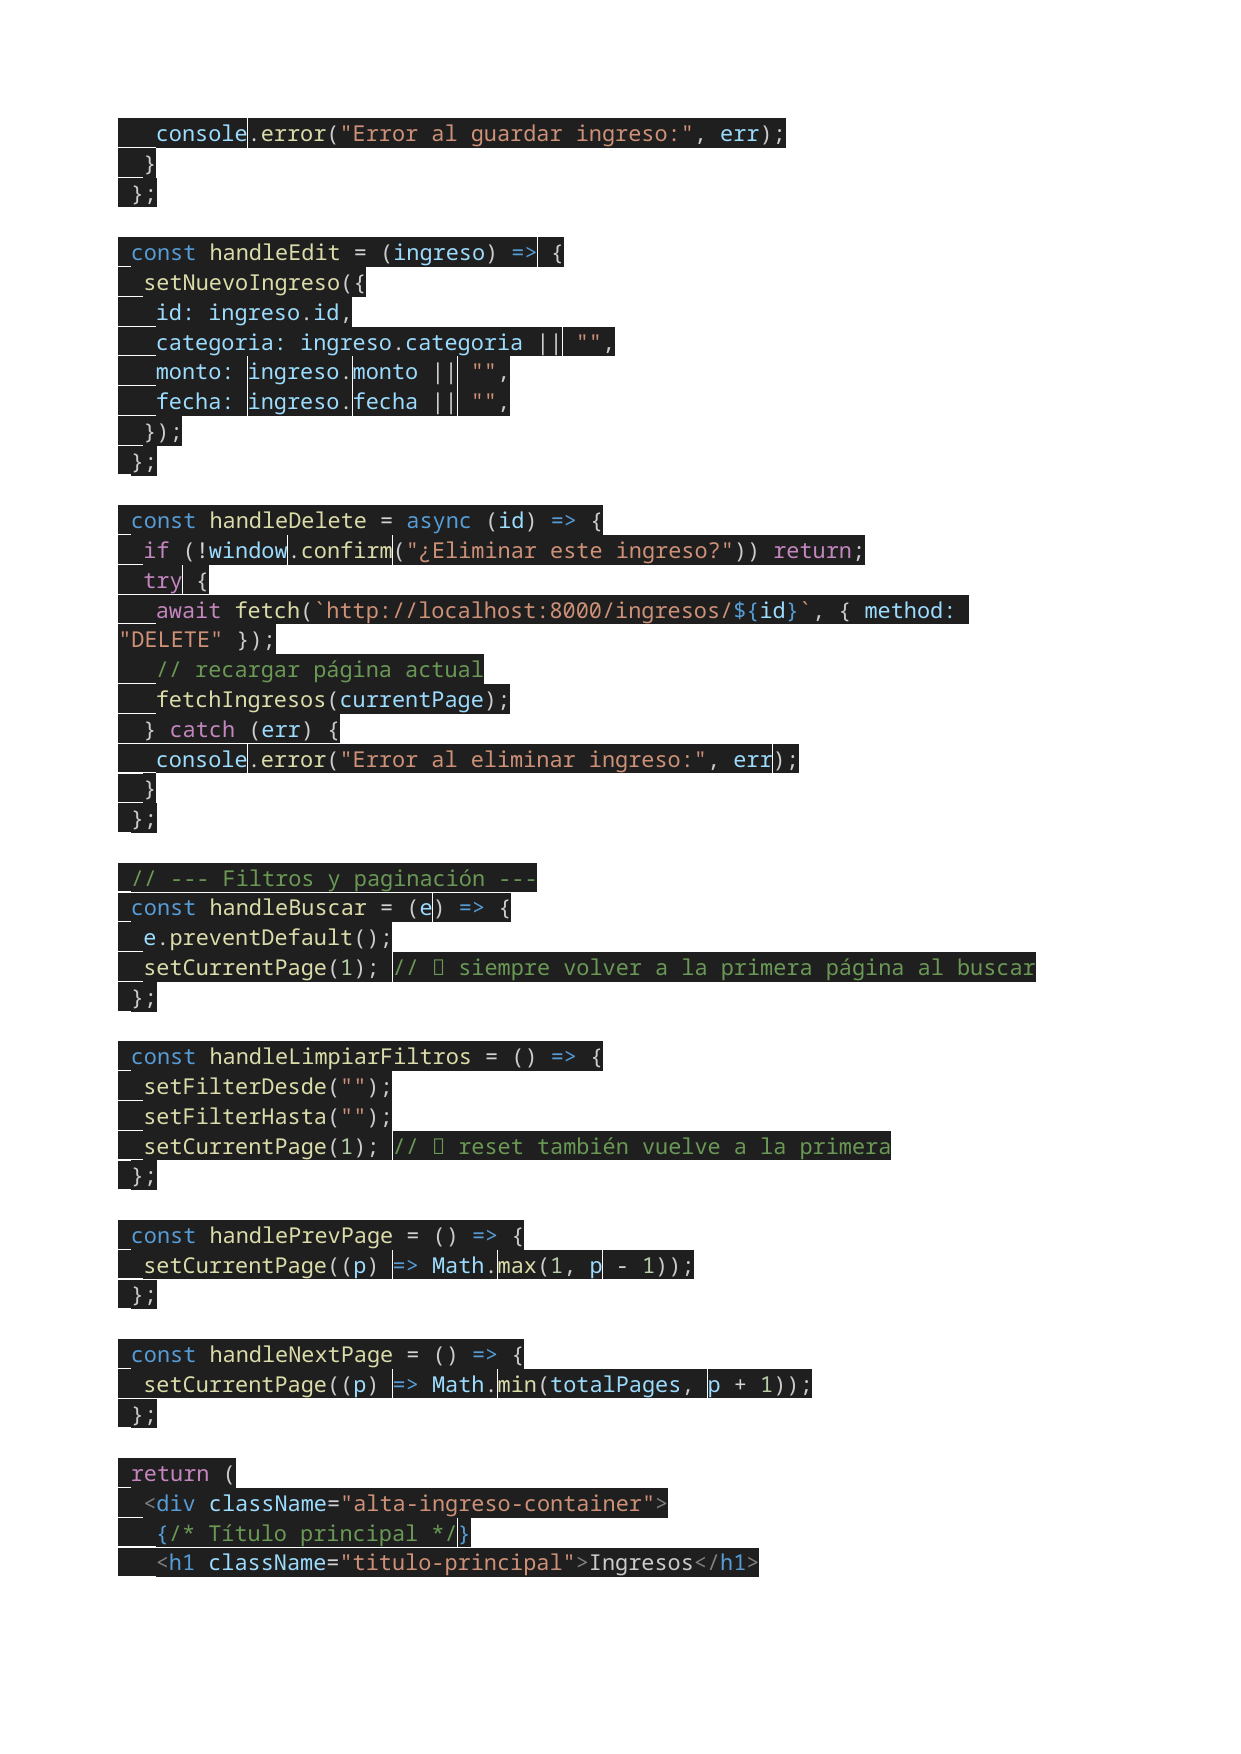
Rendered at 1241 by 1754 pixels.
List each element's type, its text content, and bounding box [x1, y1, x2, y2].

text {/* Título principal */} [118, 1518, 1122, 1547]
text const handleNextPage = () => { [118, 1339, 1122, 1369]
text }; [118, 803, 1122, 833]
text setFilterHasta(""); [118, 1101, 1122, 1131]
text }; [118, 446, 1122, 476]
text fecha: ingreso.fecha || "", [118, 386, 1122, 416]
text setCurrentPage((p) => Math.min(totalPages, p + 1)); [118, 1369, 1122, 1398]
text try { [118, 565, 1122, 594]
text const handlePrevPage = () => { [118, 1220, 1122, 1250]
text e.preventDefault(); [118, 922, 1122, 952]
text await fetch(`http://localhost:8000/ingresos/${id}`, { method: "DELETE" }); [118, 594, 1122, 654]
text const handleBuscar = (e) => { [118, 892, 1122, 922]
text // recargar página actual [118, 654, 1122, 684]
text setCurrentPage(1); // 🔹 siempre volver a la primera página al buscar [118, 952, 1122, 982]
text } [118, 773, 1122, 803]
text setNuevoIngreso({ [118, 267, 1122, 297]
text fetchIngresos(currentPage); [118, 684, 1122, 714]
text }; [118, 982, 1122, 1012]
text id: ingreso.id, [118, 297, 1122, 327]
text }; [118, 178, 1122, 207]
text const handleDelete = async (id) => { [118, 505, 1122, 535]
text } [118, 148, 1122, 178]
text }); [118, 416, 1122, 446]
text const handleEdit = (ingreso) => { [118, 237, 1122, 267]
text <div className="alta-ingreso-container"> [118, 1488, 1122, 1518]
text } catch (err) { [118, 714, 1122, 743]
text setCurrentPage((p) => Math.max(1, p - 1)); [118, 1250, 1122, 1279]
text }; [118, 1398, 1122, 1428]
text }; [118, 1160, 1122, 1190]
text // --- Filtros y paginación --- [118, 863, 1122, 892]
text const handleLimpiarFiltros = () => { [118, 1041, 1122, 1071]
text }; [118, 1279, 1122, 1309]
text setCurrentPage(1); // 🔹 reset también vuelve a la primera [118, 1131, 1122, 1160]
text monto: ingreso.monto || "", [118, 356, 1122, 386]
text console.error("Error al guardar ingreso:", err); [118, 118, 1122, 148]
text <h1 className="titulo-principal">Ingresos</h1> [118, 1547, 1122, 1577]
text categoria: ingreso.categoria || "", [118, 327, 1122, 356]
text console.error("Error al eliminar ingreso:", err); [118, 743, 1122, 773]
text return ( [118, 1458, 1122, 1488]
text if (!window.confirm("¿Eliminar este ingreso?")) return; [118, 535, 1122, 565]
text setFilterDesde(""); [118, 1071, 1122, 1101]
